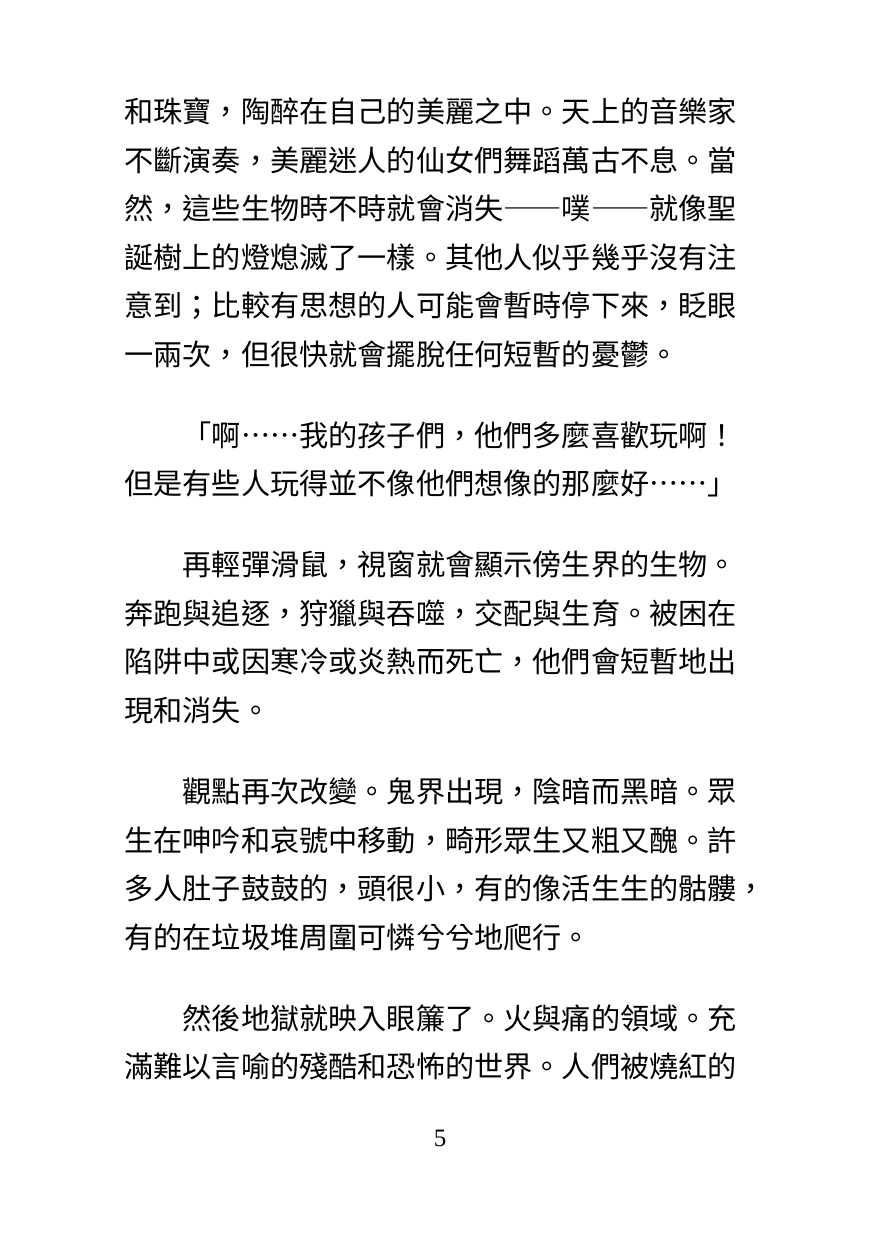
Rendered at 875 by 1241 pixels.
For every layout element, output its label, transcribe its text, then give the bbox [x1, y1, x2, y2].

text 再輕彈滑鼠，視窗就會顯示傍生界的生物。奔跑與追逐，狩獵與吞噬，交配與生育。被困在陷阱中或因寒冷或炎熱而死亡，他們會短暫地出現和消失。 [124, 542, 756, 730]
text 「啊……我的孩子們，他們多麼喜歡玩啊！但是有些人玩得並不像他們想像的那麼好……」 [124, 412, 756, 503]
text 觀點再次改變。鬼界出現，陰暗而黑暗。眾生在呻吟和哀號中移動，畸形眾生又粗又醜。許多人肚子鼓鼓的，頭很小，有的像活生生的骷髏，有的在垃圾堆周圍可憐兮兮地爬行。 [124, 768, 756, 956]
text 和珠寶，陶醉在自己的美麗之中。天上的音樂家不斷演奏，美麗迷人的仙女們舞蹈萬古不息。當然，這些生物時不時就會消失——噗——就像聖誕樹上的燈熄滅了一樣。其他人似乎幾乎沒有注意到；比較有思想的人可能會暫時停下來，眨眼一兩次，但很快就會擺脫任何短暫的憂鬱。 [124, 88, 756, 373]
text 然後地獄就映入眼簾了。火與痛的領域。充滿難以言喻的殘酷和恐怖的世界。人們被燒紅的 [124, 995, 756, 1086]
